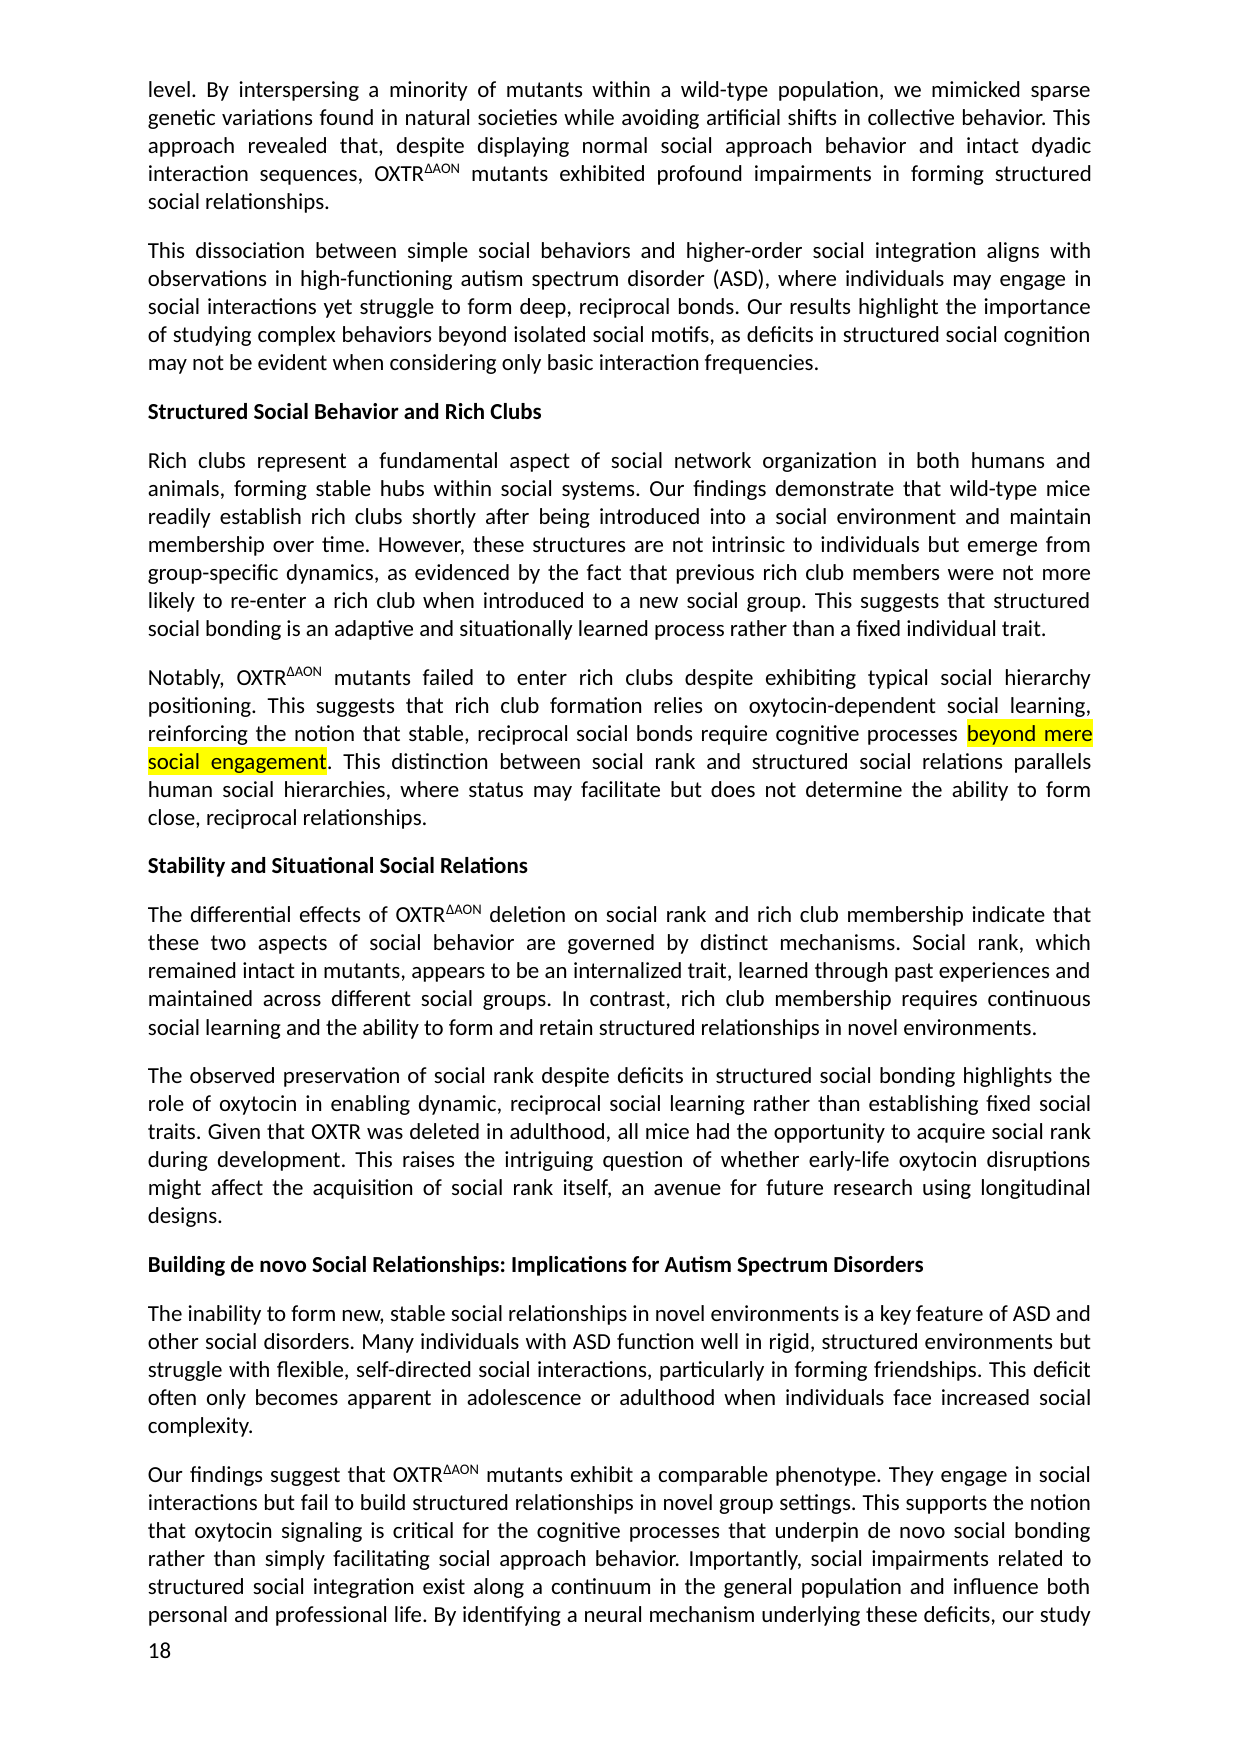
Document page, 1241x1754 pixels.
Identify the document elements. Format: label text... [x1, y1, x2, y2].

subtitle Building de novo Social Relationships: Implications for Autism Spectrum Disorders [148, 1250, 1093, 1278]
text Notably, OXTRΔAON mutants failed to enter rich clubs despite exhibiting typical social hierarchy positioning. This suggests that rich club formation relies on oxytocin-dependent social learning, reinforcing the notion that stable, reciprocal social bonds require cognitive processes beyond mere social engagement. This distinction between social rank and structured social relations parallels human social hierarchies, where status may facilitate but does not determine the ability to form close, reciprocal relationships. [148, 663, 1093, 831]
subtitle Stability and Situational Social Relations [148, 852, 1093, 880]
text The inability to form new, stable social relationships in novel environments is a key feature of ASD and other social disorders. Many individuals with ASD function well in rigid, structured environments but struggle with flexible, self-directed social interactions, particularly in forming friendships. This deficit often only becomes apparent in adolescence or adulthood when individuals face increased social complexity. [148, 1299, 1093, 1439]
text level. By interspersing a minority of mutants within a wild-type population, we mimicked sparse genetic variations found in natural societies while avoiding artificial shifts in collective behavior. This approach revealed that, despite displaying normal social approach behavior and intact dyadic interaction sequences, OXTRΔAON mutants exhibited profound impairments in forming structured social relationships. [148, 75, 1093, 215]
text The differential effects of OXTRΔAON deletion on social rank and rich club membership indicate that these two aspects of social behavior are governed by distinct mechanisms. Social rank, which remained intact in mutants, appears to be an internalized trait, learned through past experiences and maintained across different social groups. In contrast, rich club membership requires continuous social learning and the ability to form and retain structured relationships in novel environments. [148, 901, 1093, 1041]
text The observed preservation of social rank despite deficits in structured social bonding highlights the role of oxytocin in enabling dynamic, reciprocal social learning rather than establishing fixed social traits. Given that OXTR was deleted in adulthood, all mice had the opportunity to acquire social rank during development. This raises the intriguing question of whether early-life oxytocin disruptions might affect the acquisition of social rank itself, an avenue for future research using longitudinal designs. [148, 1061, 1093, 1229]
text Our findings suggest that OXTRΔAON mutants exhibit a comparable phenotype. They engage in social interactions but fail to build structured relationships in novel group settings. This supports the notion that oxytocin signaling is critical for the cognitive processes that underpin de novo social bonding rather than simply facilitating social approach behavior. Importantly, social impairments related to structured social integration exist along a continuum in the general population and influence both personal and professional life. By identifying a neural mechanism underlying these deficits, our study [148, 1460, 1093, 1628]
text This dissociation between simple social behaviors and higher-order social integration aligns with observations in high-functioning autism spectrum disorder (ASD), where individuals may engage in social interactions yet struggle to form deep, reciprocal bonds. Our results highlight the importance of studying complex behaviors beyond isolated social motifs, as deficits in structured social cognition may not be evident when considering only basic interaction frequencies. [148, 236, 1093, 376]
subtitle Structured Social Behavior and Rich Clubs [148, 397, 1093, 425]
text Rich clubs represent a fundamental aspect of social network organization in both humans and animals, forming stable hubs within social systems. Our findings demonstrate that wild-type mice readily establish rich clubs shortly after being introduced into a social environment and maintain membership over time. However, these structures are not intrinsic to individuals but emerge from group-specific dynamics, as evidenced by the fact that previous rich club members were not more likely to re-enter a rich club when introduced to a new social group. This suggests that structured social bonding is an adaptive and situationally learned process rather than a fixed individual trait. [148, 446, 1093, 642]
